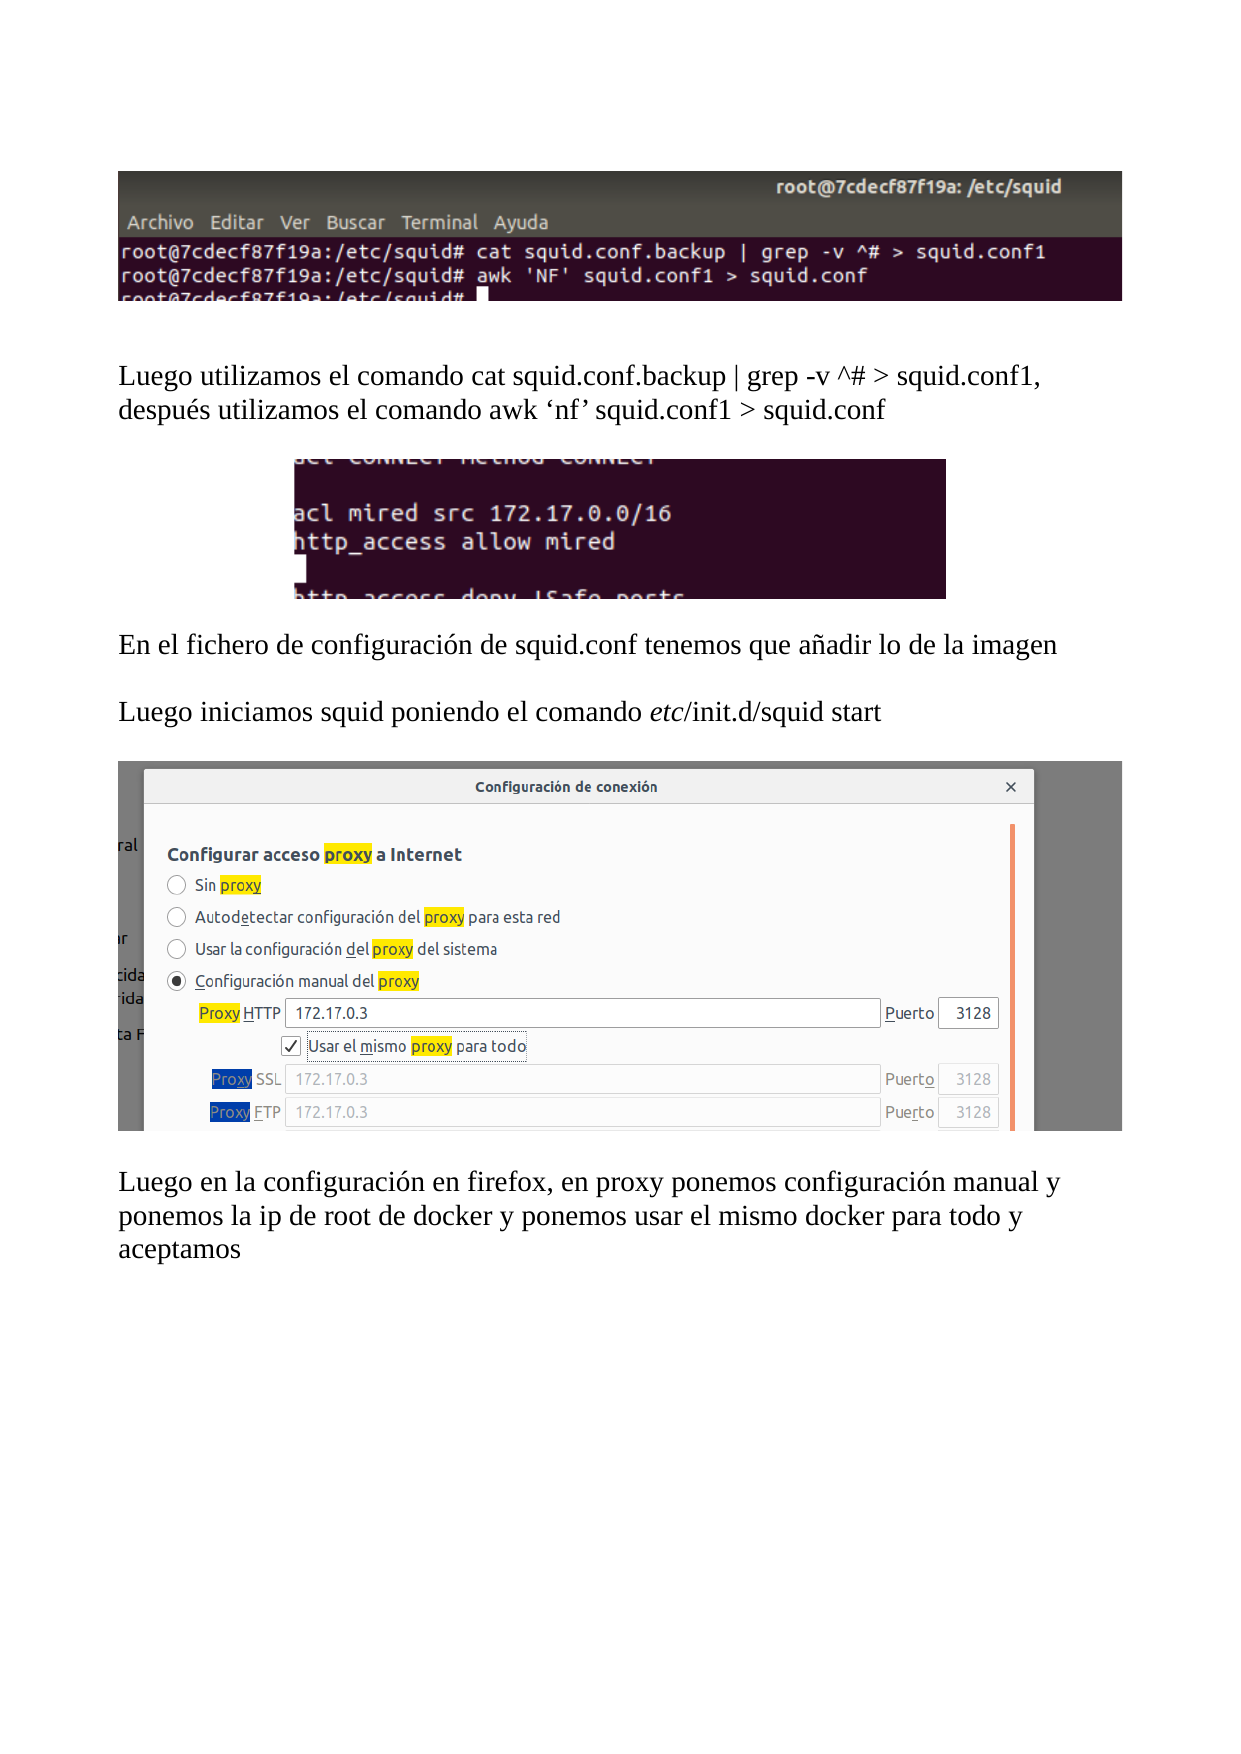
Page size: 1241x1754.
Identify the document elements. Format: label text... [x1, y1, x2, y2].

picture [294, 459, 946, 599]
text Luego utilizamos el comando cat squid.conf.backup | grep -v ^# > squid.conf1, después utilizamos el comando awk ‘nf’ squid.conf1 > squid.conf [118, 358, 1122, 426]
picture [118, 761, 1123, 1131]
text En el fichero de configuración de squid.conf tenemos que añadir lo de la imagen [118, 627, 1122, 660]
picture [118, 171, 1123, 301]
text Luego iniciamos squid poniendo el comando etc/init.d/squid start [118, 694, 1122, 727]
text Luego en la configuración en firefox, en proxy ponemos configuración manual y ponemos la ip de root de docker y ponemos usar el mismo docker para todo y aceptamos [118, 1164, 1122, 1265]
